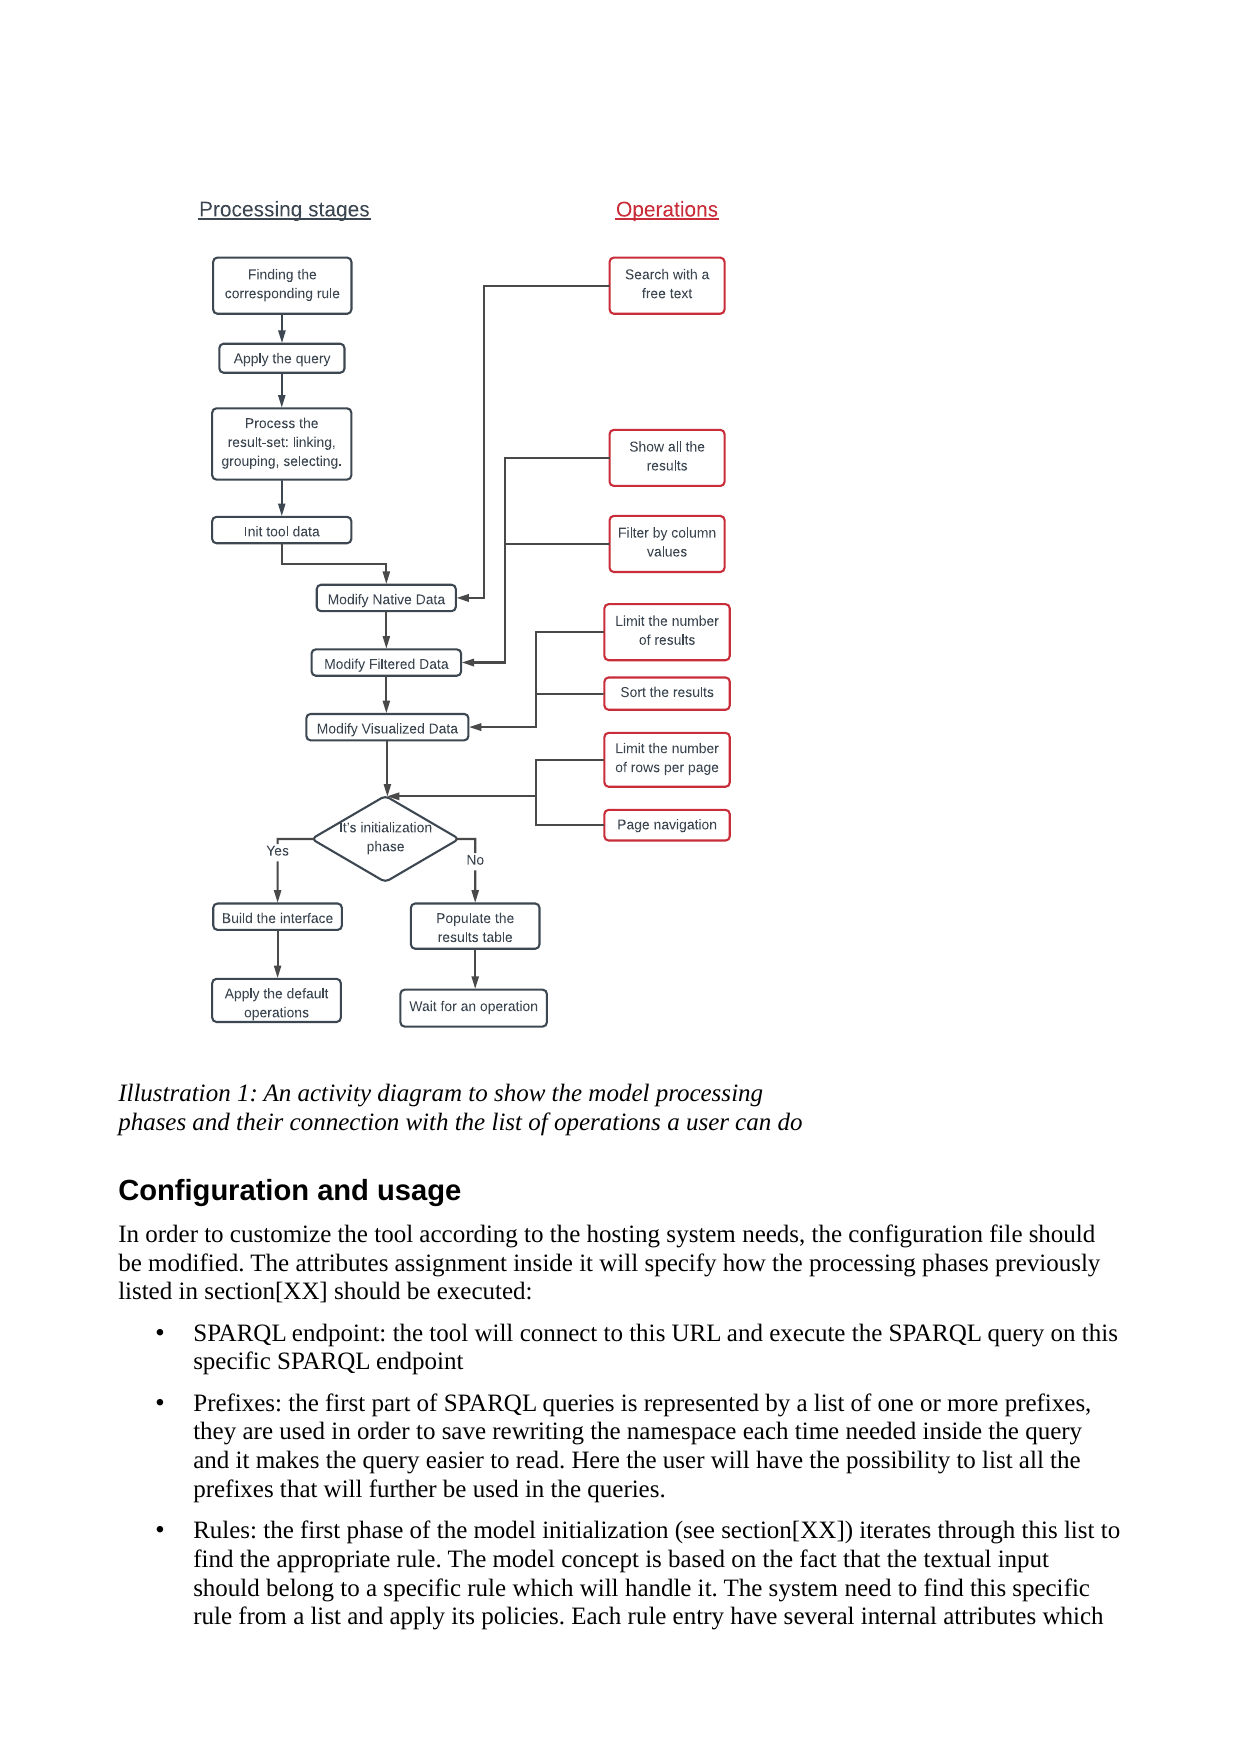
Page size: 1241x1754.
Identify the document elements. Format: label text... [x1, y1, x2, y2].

subtitle Configuration and usage [118, 1173, 1122, 1206]
list SPARQL endpoint: the tool will connect to this URL and execute the SPARQL query on this specific SPARQL endpoint [156, 1318, 1122, 1375]
text [118, 131, 829, 1043]
text In order to customize the tool according to the hosting system needs, the configuration file should be modified. The attributes assignment inside it will specify how the processing phases previously listed in section[XX] should be executed: [118, 1219, 1122, 1305]
list Prefixes: the first part of SPARQL queries is represented by a list of one or more prefixes, they are used in order to save rewriting the namespace each time needed inside the query and it makes the query easier to read. Here the user will have the possibility to list all the prefixes that will further be used in the queries. [156, 1388, 1122, 1503]
text Illustration 1: An activity diagram to show the model processing phases and their connection with the list of operations a user can do [118, 1078, 829, 1135]
list Rules: the first phase of the model initialization (see section[XX]) iterates through this list to find the appropriate rule. The model concept is based on the fact that the textual input should belong to a specific rule which will handle it. The system need to find this specific rule from a list and apply its policies. Each rule entry have several internal attributes which [156, 1515, 1122, 1630]
